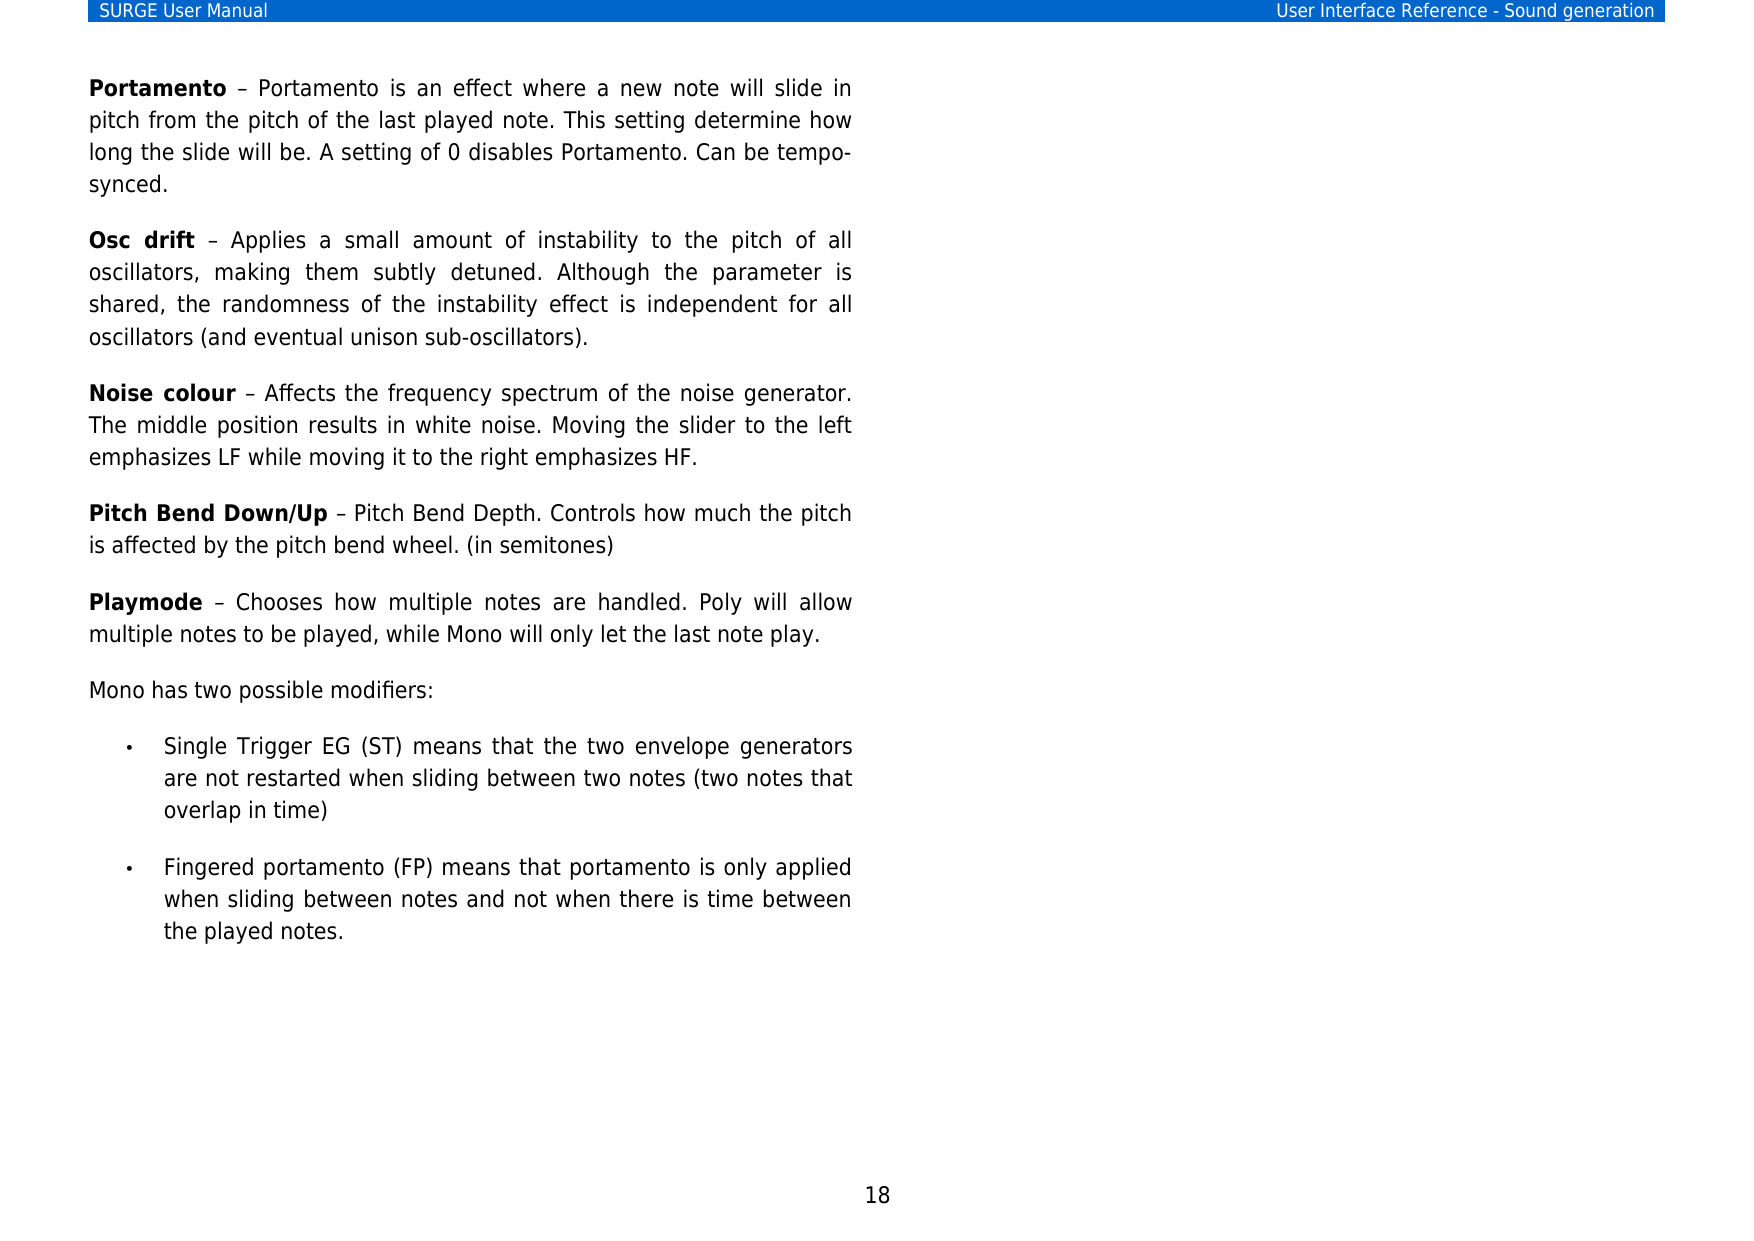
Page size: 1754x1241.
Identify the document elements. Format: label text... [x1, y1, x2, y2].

text Pitch Bend Down/Up – Pitch Bend Depth. Controls how much the pitch is affected by the pitch bend wheel. (in semitones) [88, 500, 853, 559]
text Noise colour – Affects the frequency spectrum of the noise generator. The middle position results in white noise. Moving the slider to the left emphasizes LF while moving it to the right emphasizes HF. [88, 380, 853, 471]
list Fingered portamento (FP) means that portamento is only applied when sliding between notes and not when there is time between the played notes. [126, 854, 853, 944]
list Single Trigger EG (ST) means that the two envelope generators are not restarted when sliding between two notes (two notes that overlap in time) [126, 733, 853, 824]
text Playmode – Chooses how multiple notes are handled. Poly will allow multiple notes to be played, while Mono will only let the last note play. [88, 589, 853, 647]
text Osc drift – Applies a small amount of instability to the pitch of all oscillators, making them subtly detuned. Although the parameter is shared, the randomness of the instability effect is independent for all oscillators (and eventual unison sub-oscillators). [88, 227, 853, 350]
text Portamento – Portamento is an effect where a new note will slide in pitch from the pitch of the last played note. This setting determine how long the slide will be. A setting of 0 disables Portamento. Can be tempo-synced. [88, 75, 853, 198]
text Mono has two possible modifiers: [88, 677, 853, 704]
